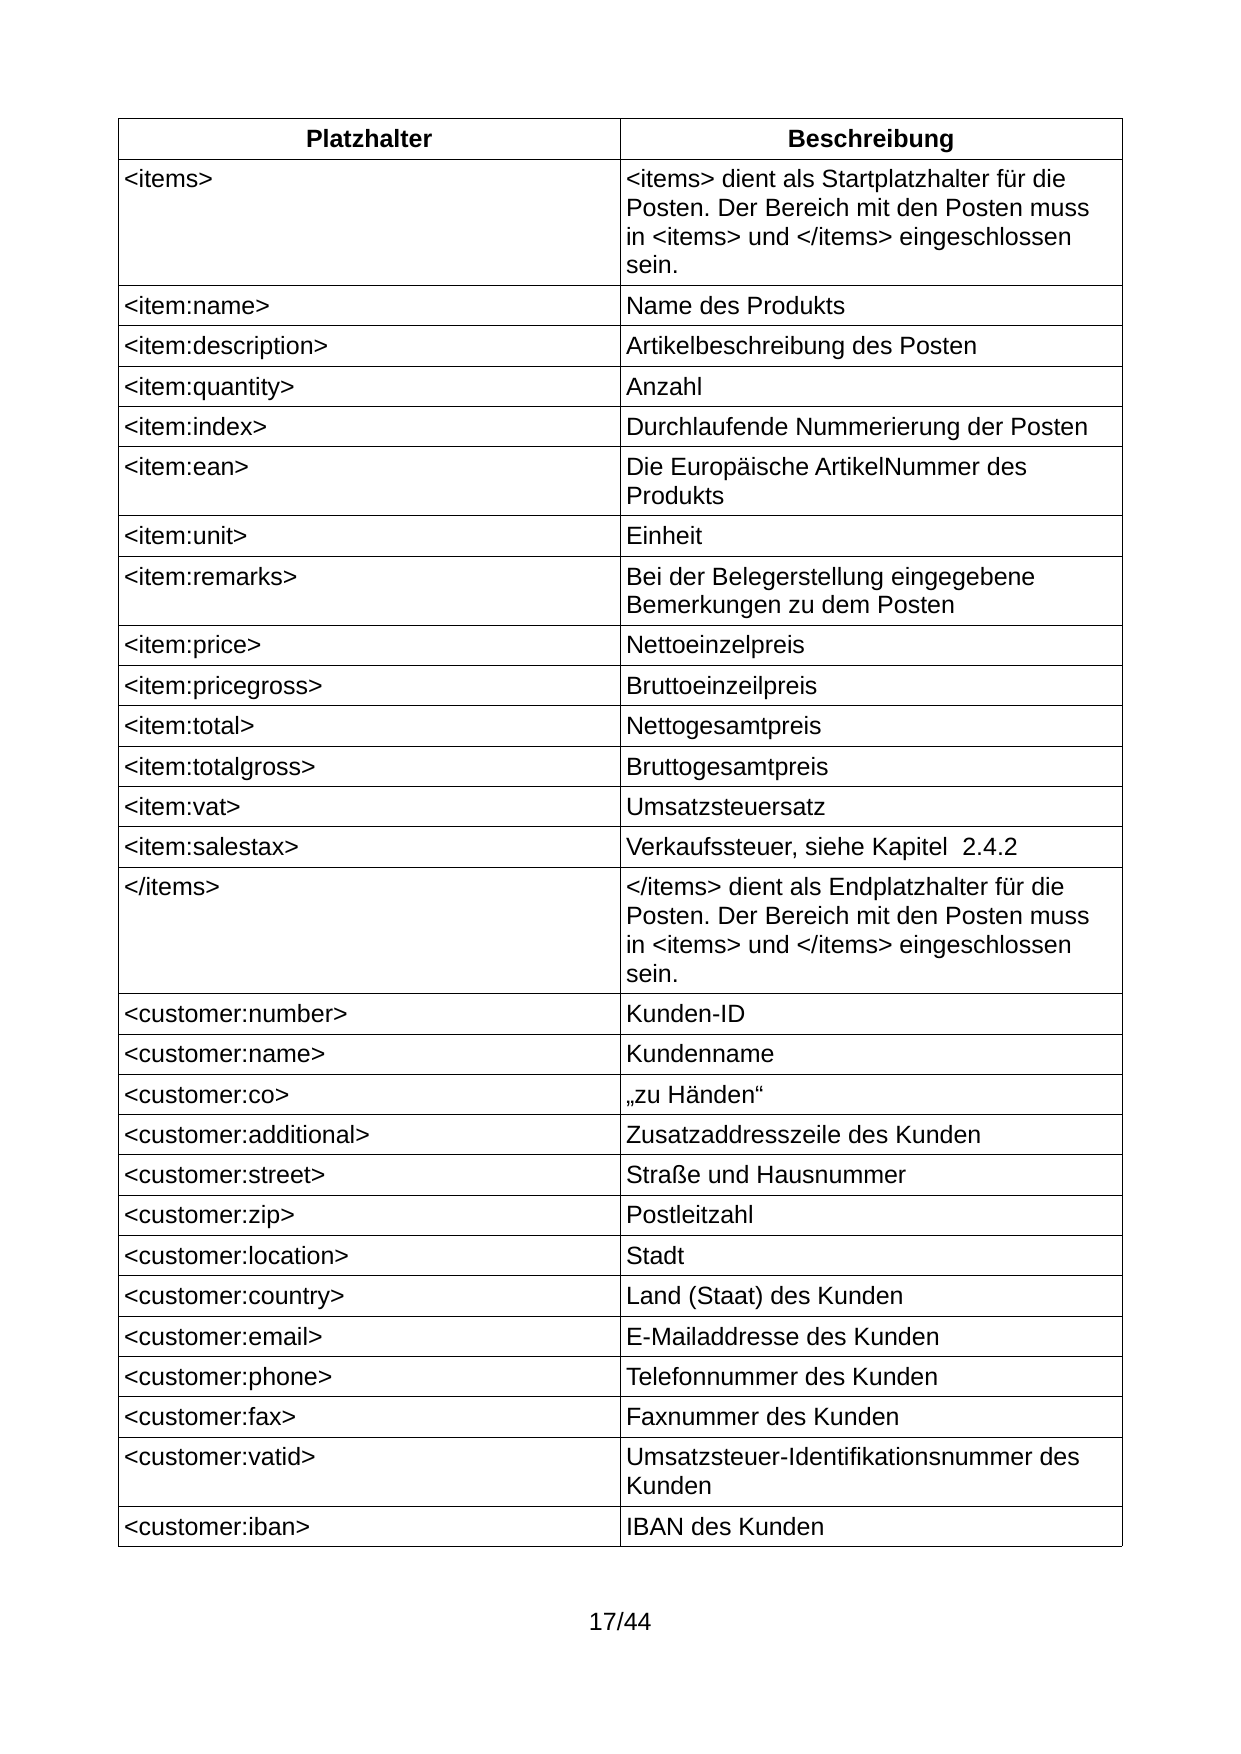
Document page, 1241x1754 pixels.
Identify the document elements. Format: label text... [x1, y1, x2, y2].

table_cell <item:description> [119, 326, 620, 366]
table_cell <customer:fax> [119, 1397, 620, 1437]
table_cell <item:remarks> [119, 557, 620, 625]
table_cell <customer:phone> [119, 1357, 620, 1396]
table_cell </items> [119, 868, 620, 993]
table_cell <item:index> [119, 407, 620, 446]
table_cell <item:price> [119, 626, 620, 665]
table_header Platzhalter [119, 119, 620, 158]
table_cell <items> [119, 160, 620, 285]
table_cell </items> dient als Endplatzhalter für die Posten. Der Bereich mit den Posten muss in <items> und </items> eingeschlossen sein. [621, 868, 1122, 993]
table_cell Postleitzahl [621, 1196, 1122, 1235]
table_cell Bruttogesamtpreis [621, 747, 1122, 786]
table_cell Bei der Belegerstellung eingegebene Bemerkungen zu dem Posten [621, 557, 1122, 625]
table_cell Kunden-ID [621, 994, 1122, 1033]
table_cell Faxnummer des Kunden [621, 1397, 1122, 1437]
table_cell <item:pricegross> [119, 666, 620, 705]
table_cell Stadt [621, 1236, 1122, 1275]
table_cell Die Europäische ArtikelNummer des Produkts [621, 447, 1122, 515]
table_cell <items> dient als Startplatzhalter für die Posten. Der Bereich mit den Posten muss in <items> und </items> eingeschlossen sein. [621, 160, 1122, 285]
table_cell <customer:country> [119, 1276, 620, 1316]
table_cell <item:ean> [119, 447, 620, 515]
table_cell „zu Händen“ [621, 1075, 1122, 1114]
table_cell Telefonnummer des Kunden [621, 1357, 1122, 1396]
table_cell <customer:number> [119, 994, 620, 1033]
table_cell Kundenname [621, 1035, 1122, 1074]
table_header Beschreibung [621, 119, 1122, 158]
table_cell <item:totalgross> [119, 747, 620, 786]
table_cell Anzahl [621, 367, 1122, 406]
table_cell IBAN des Kunden [621, 1507, 1122, 1546]
table_cell Verkaufssteuer, siehe Kapitel 2.4.2 [621, 827, 1122, 867]
table_cell Nettoeinzelpreis [621, 626, 1122, 665]
table_cell <customer:iban> [119, 1507, 620, 1546]
table_cell Straße und Hausnummer [621, 1155, 1122, 1195]
table_cell <customer:additional> [119, 1115, 620, 1154]
table_cell Land (Staat) des Kunden [621, 1276, 1122, 1316]
table_cell <customer:zip> [119, 1196, 620, 1235]
table_cell <customer:email> [119, 1317, 620, 1356]
table_cell <item:salestax> [119, 827, 620, 867]
table_cell Nettogesamtpreis [621, 706, 1122, 746]
table_cell Zusatzaddresszeile des Kunden [621, 1115, 1122, 1154]
table_cell <customer:street> [119, 1155, 620, 1195]
table_cell <item:quantity> [119, 367, 620, 406]
table_cell Name des Produkts [621, 286, 1122, 325]
table_cell Umsatzsteuer-Identifikationsnummer des Kunden [621, 1438, 1122, 1506]
table_cell <customer:name> [119, 1035, 620, 1074]
table_cell Bruttoeinzeilpreis [621, 666, 1122, 705]
table_cell <item:name> [119, 286, 620, 325]
table_cell <item:total> [119, 706, 620, 746]
table_cell Umsatzsteuersatz [621, 787, 1122, 826]
table_cell <customer:co> [119, 1075, 620, 1114]
table_cell Einheit [621, 516, 1122, 556]
table_cell E-Mailaddresse des Kunden [621, 1317, 1122, 1356]
table_cell <customer:location> [119, 1236, 620, 1275]
table_cell <item:unit> [119, 516, 620, 556]
table_cell <customer:vatid> [119, 1438, 620, 1506]
table_cell Artikelbeschreibung des Posten [621, 326, 1122, 366]
table_cell <item:vat> [119, 787, 620, 826]
table_cell Durchlaufende Nummerierung der Posten [621, 407, 1122, 446]
